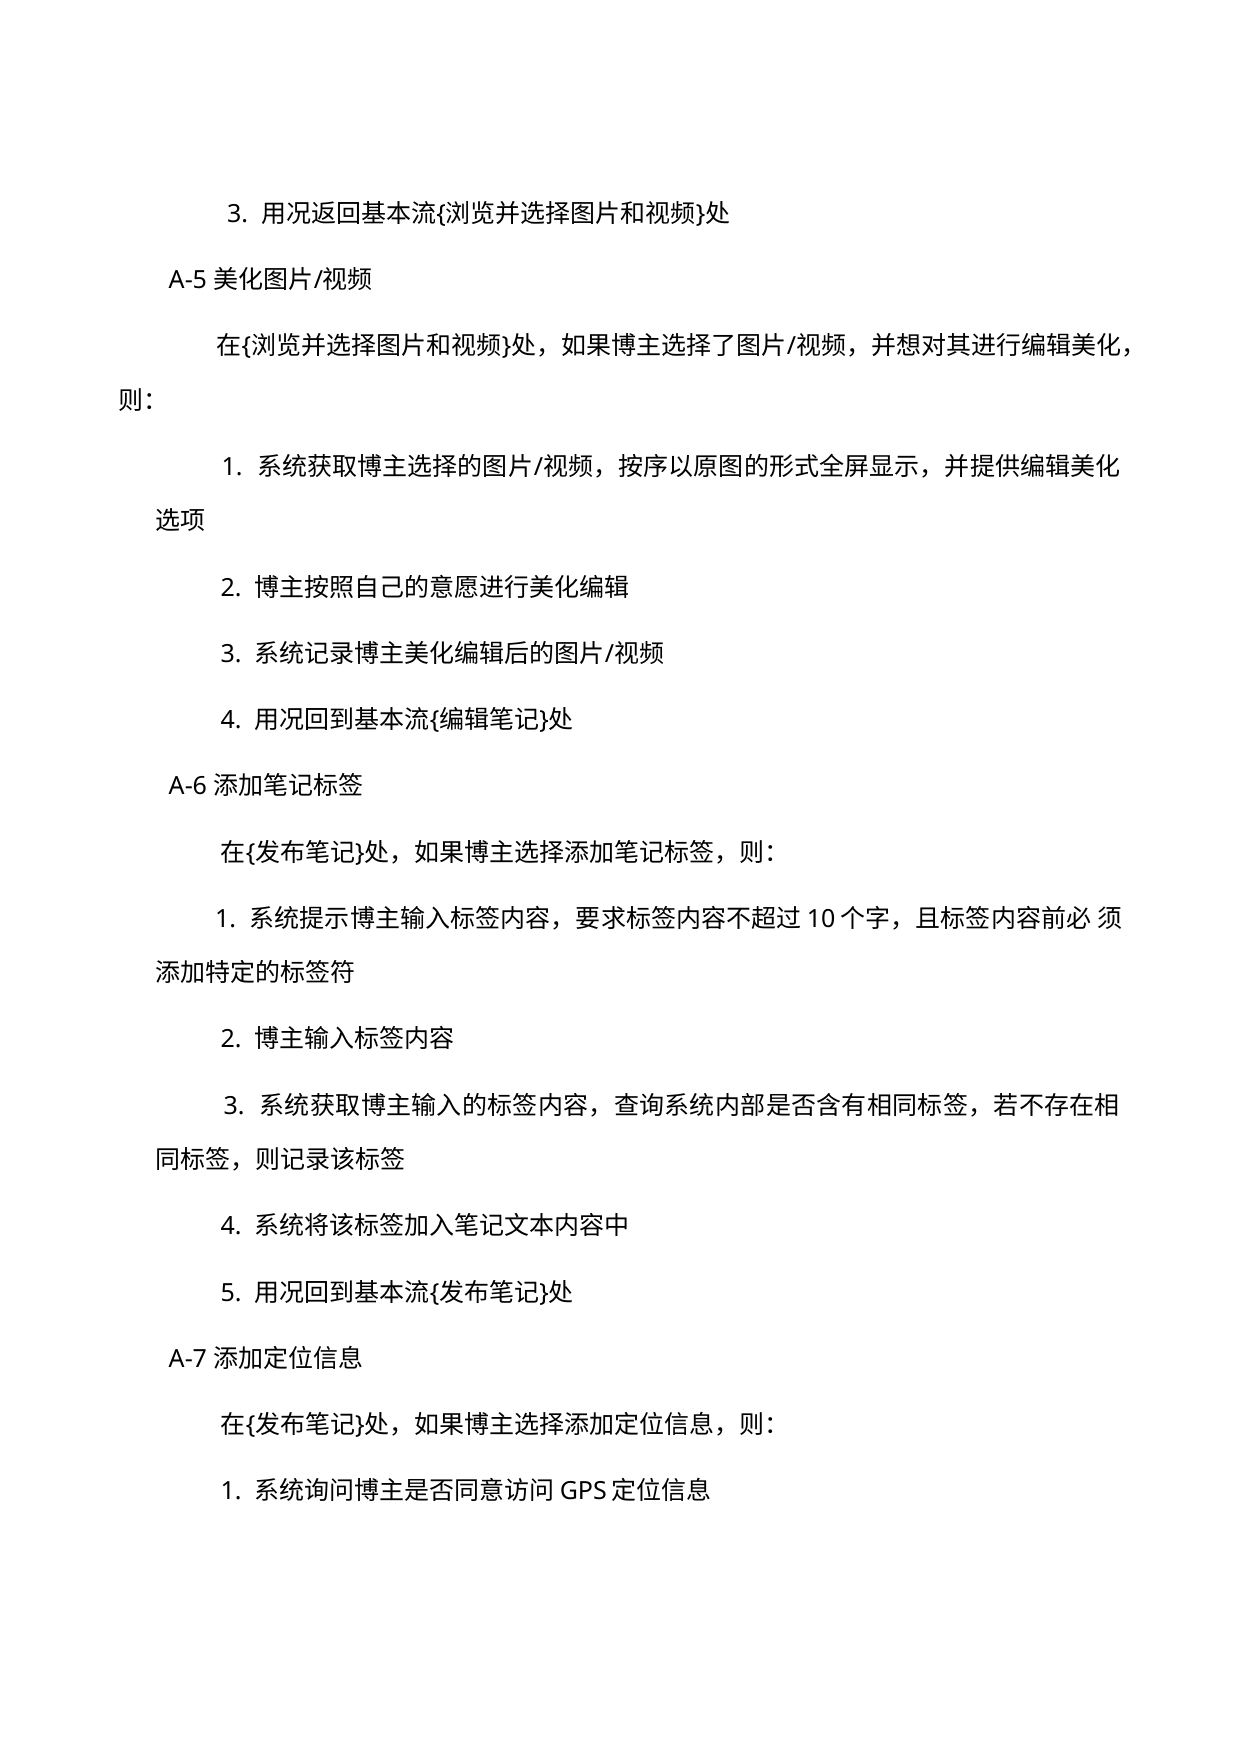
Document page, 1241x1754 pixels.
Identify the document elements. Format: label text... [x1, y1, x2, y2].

list 1. 系统询问博主是否同意访问GPS定位信息 [156, 1471, 1122, 1507]
list 1. 系统获取博主选择的图片/视频，按序以原图的形式全屏显示，并提供编辑美化选项 [156, 446, 1122, 537]
list A-7 添加定位信息 [156, 1338, 1122, 1374]
list 3. 系统记录博主美化编辑后的图片/视频 [156, 633, 1122, 669]
list 2. 博主输入标签内容 [156, 1019, 1122, 1055]
list 2. 博主按照自己的意愿进行美化编辑 [156, 567, 1122, 603]
list 4. 用况回到基本流{编辑笔记}处 [156, 699, 1122, 736]
list 5. 用况回到基本流{发布笔记}处 [156, 1272, 1122, 1308]
list A-5 美化图片/视频 [156, 259, 1122, 296]
list 3. 系统获取博主输入的标签内容，查询系统内部是否含有相同标签，若不存在相同标签，则记录该标签 [156, 1085, 1122, 1176]
list A-6 添加笔记标签 [156, 766, 1122, 802]
list 在{发布笔记}处，如果博主选择添加定位信息，则： [156, 1404, 1122, 1441]
list 1. 系统提示博主输入标签内容，要求标签内容不超过10个字，且标签内容前必 须添加特定的标签符 [156, 898, 1122, 989]
list 在{浏览并选择图片和视频}处，如果博主选择了图片/视频，并想对其进行编辑美化，则： [118, 326, 1122, 416]
list 在{发布笔记}处，如果博主选择添加笔记标签，则： [156, 832, 1122, 868]
list 3. 用况返回基本流{浏览并选择图片和视频}处 [156, 193, 1122, 229]
list 4. 系统将该标签加入笔记文本内容中 [156, 1206, 1122, 1242]
